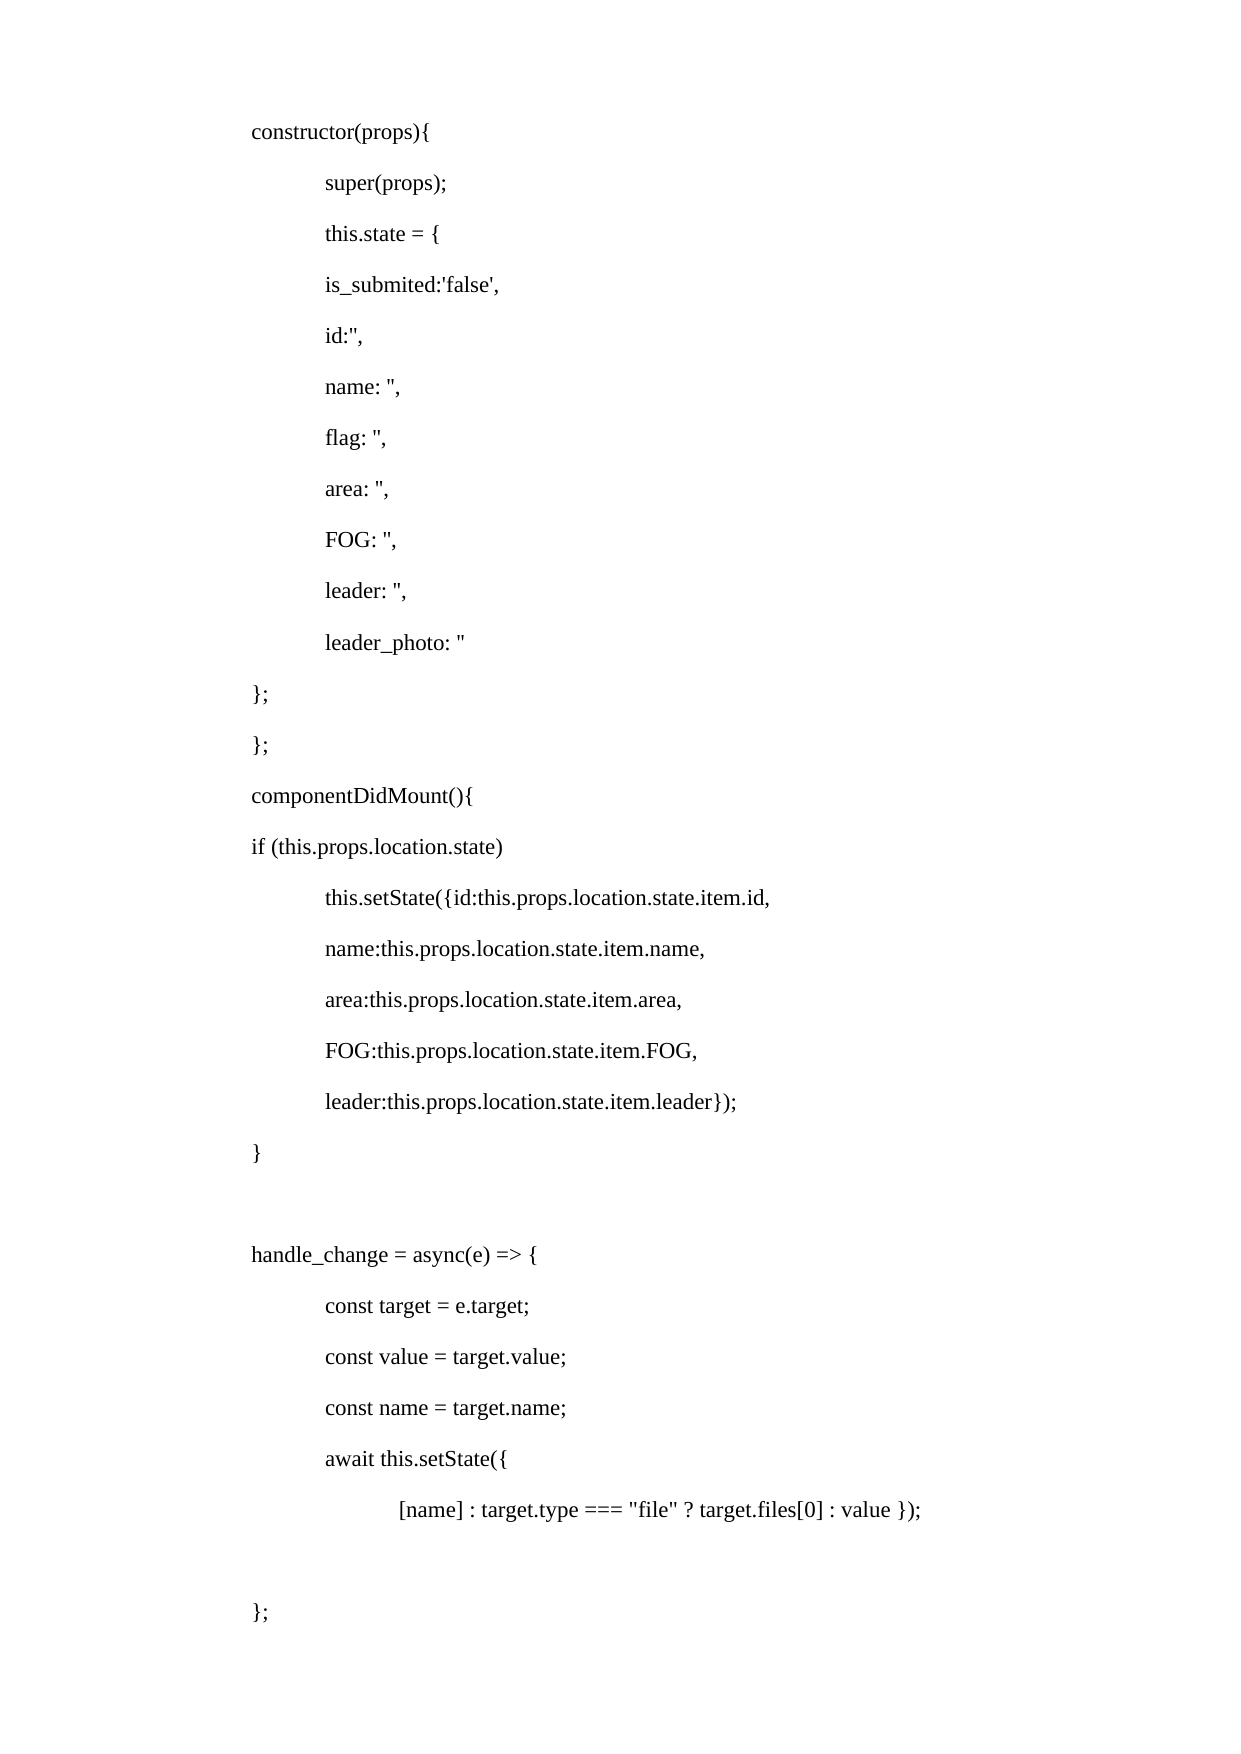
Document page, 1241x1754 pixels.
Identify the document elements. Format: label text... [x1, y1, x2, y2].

text constructor(props){ [177, 118, 1152, 144]
text handle_change = async(e) => { [177, 1241, 1152, 1267]
text const value = target.value; [177, 1343, 1152, 1369]
text const name = target.name; [177, 1394, 1152, 1421]
text this.setState({id:this.props.location.state.item.id, [177, 884, 1152, 910]
text area: '', [177, 475, 1152, 502]
text name: '', [177, 373, 1152, 400]
text leader:this.props.location.state.item.leader}); [177, 1088, 1152, 1114]
text this.state = { [177, 220, 1152, 247]
text id:'', [177, 322, 1152, 349]
text if (this.props.location.state) [177, 833, 1152, 859]
text super(props); [177, 169, 1152, 196]
text area:this.props.location.state.item.area, [177, 986, 1152, 1012]
text leader: '', [177, 577, 1152, 604]
text is_submited:'false', [177, 271, 1152, 298]
text [name] : target.type === "file" ? target.files[0] : value }); [177, 1496, 1152, 1523]
text } [177, 1139, 1152, 1165]
text }; [177, 731, 1152, 757]
text FOG:this.props.location.state.item.FOG, [177, 1037, 1152, 1063]
text const target = e.target; [177, 1292, 1152, 1318]
text FOG: '', [177, 526, 1152, 553]
text flag: '', [177, 424, 1152, 451]
text }; [177, 679, 1152, 706]
text name:this.props.location.state.item.name, [177, 935, 1152, 961]
text }; [177, 1598, 1152, 1625]
text leader_photo: '' [177, 628, 1152, 655]
text componentDidMount(){ [177, 782, 1152, 808]
text await this.setState({ [177, 1445, 1152, 1472]
